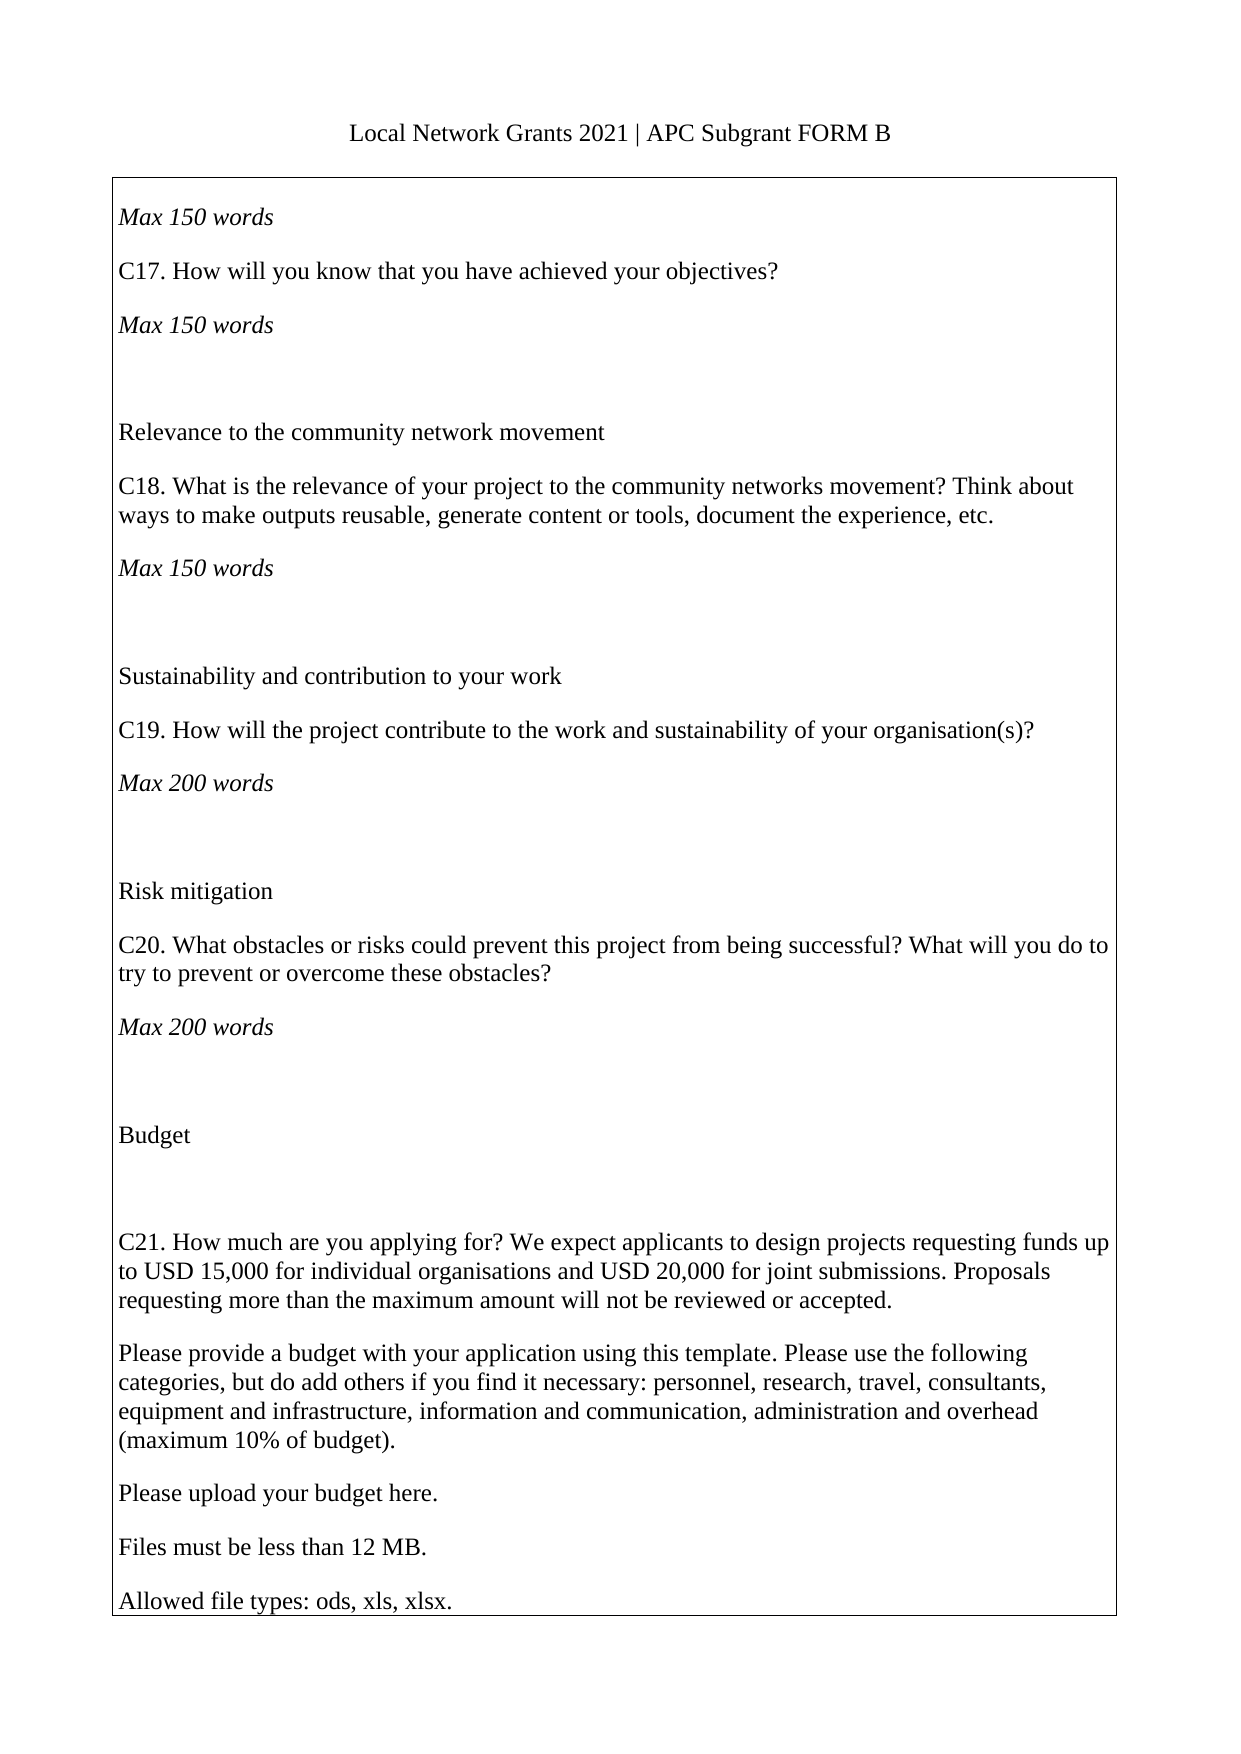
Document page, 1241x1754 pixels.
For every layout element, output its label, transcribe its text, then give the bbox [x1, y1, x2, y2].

table_header Form B: Call for Local Network Grants What this is about The Local Networks 2021 Grant programme aims to support digital inclusion activities or projects that specifically contribute towards the implementation and sustainability of new community networks (CNs), expansion and replication of existing CNs or increasing the awareness about CNs generally. Support will focus on three areas: 1) technology, innovation and development; 2) gender and women’s participation; and 3) enabling policy and regulatory frameworks. These grants are made possible through funding from the Swedish International Development Cooperation Agency (Sida) as part of the following project: Connecting the unconnected: Supporting community networks and other community-based connectivity initiatives. The overall objective is to support existing and emerging community-led projects and initiatives, and community network builders and digital access advocates that are linked to technological innovation and appropriation, gender and women’s participation, community-led processes, and policy-related aspects of CNs. Additionally, we are looking for ways to increase the resilience of CNs during the ongoing global pandemic and thereby strengthen critical social and physical infrastructure for communities and civil society in a sustainable way. The three primary focus areas are briefly described below. Please note that the examples given are are not exhaustive and proposals for deployments of innovative and socially relevant technologies are welcome. Focus Area 1: Technology, Innovation and Development – Support in this category seeks to enable a more sustainable community network environment, with an emphasis on the technology and deployment models that CNs use. To create such an environment, we are interested in proposals that explore the following: a) ways to overcome technical barriers facing local community networks; b) improved access to spectrum and new technologies that make efficient use of different parts of the spectrum; c) active fostering of diversity; and d) providing approaches to increase community resilience, such as incorporating environmental sustainability (e.g. alternative energy sources or sensor networks monitoring pollution or extractive industries) or social justice perspectives. Potential project topic areas include demonstration and testing of: Long distance connectivity links for remote community networks, such as LoRa (long range), shortwave/high frequency (HF) radio and WiLD (WiFi for long distance) radio links; Alternative local network/first-mile technologies such as fibre, GSM/LTE, open source in-house wireless data centre prototyping and sensor networks, as examples; Local services and server implementations, especially using low-cost single board computers such as the Raspberry Pi, captive portals, non-literate services, education and learning management systems (LMS), local voice calls and audio/video streaming for local radio/TV; Frugal technologies and innovation with an environmental justice lens such as reuse and repurposing of technology and the use of alternative energies and local materials; Technology that supports specific local community networks with applications for people with disabilities; Solutions and support for people in situations of forced or unintended migration, human rights and land rights defenders. Internet and cloud services for community networks. There is a potential for shared cloud services and secure services for community networks whereby arrangements are made around sharing the cost of hosting public-facing online services, including web sites, Voice over IP Protocol (VoIP) services, off-site backups, etc.; Documentation of new institutional/operating models and analytical studies that compare different approaches to operating community networks sustainably. Focus Area 2: Gender and Women’s Participation Women continue to be pushed to the sidelines in digital technology under patriarchy, including in CNs. Feminists and women engaging in digital technology and CNs report that technology tends to be placed at the centre, with men tending to dominate the narrative of needs, resulting in womens’ voices being dismissed or diminished. Recent reports about the COVID-19 pandemic also indicate that women, especially ones in rural or disadvantaged economic urban spaces, are the ones most affected by this crisis. This granting priority area aims to centre the relational aspect of CNs and specifically looks to honour the unpaid labour that women uphold, such as community-oriented practices, care responses and creative outlets in the context of COVID-19. It is also aimed to encourage broader thinking of gender and CNs through deconstructing performances of patriarchy and masculinities in the CN and digital sphere. This fund seeks to amplify the voices of women in CNs and help them to connect with each other and with other feminist initiatives. We will support projects that deconstruct social norms and creatively bypass barriers to access for women, gender-diverse and queer people. Funding will support women and communities who are conducting community-led or community-participatory gender analysis around CNs. Issues identified for further exploration include: COVID-19, women and CNs – CNs can address specific issues that are impacting women in the times of COVID-19. These issues include, but are not limited to, gender-based violence, digital safety and security, and safer communities; Impact of CNs on women and girls – Explore CN solutions that are specific to issues that are impacting young women and girls who are confined to their homes, do not have access to online services for education or health, or are forced out of schools and are not able to access school systems and educational services because of the COVID-19 pandemic; The feminist principles of CNs – We encourage projects that address the relationship of community networks to the Feminist Principles of the Internet (FPIs). Are there similarities or places where they do no not meet? How is feminism practiced in CNs? Gendered CN policy and regulation – Groups looking to embed the applications of FPIs in spaces of policy and regulation; Masculinities and CNs – To encourage men in CNs to take on projects that explore and address the effects of masculinities, its performances and manifestations on men, women and their communities; Values of technology and CNs – Engage in the process of tech design from an embodied perspective, whether it is related to gender, the physical environment or the social environment. Focus Area 3: Enabling Policy and Regulatory Frameworks Achieving acknowledgment, status and formal recognition of community networks through policy and regulatory frameworks is an essential next step in the growth of community networks. Many community networks have avoided addressing regulatory issues, which may allow them to exist cost-effectively, but can fail to establish fertile ground for others to follow, and also potentially forecloses options to access financial resources such as Universal Service Funds. Further, spectrum access regulations are often geared toward larger operators leaving community networks with very limited or expensive access to spectrum. Policy and regulation that acknowledges and empowers community networks in these areas is needed in order to enable their growth and replication beyond the pilot/pioneer stage. These grants will provide support to: Analyse existing regional or national policy and regulatory frameworks that impact CNs in the global South; Take advantage of opportunities to intervene in policy and regulatory processes, particularly during calls for input by regulators or government; Public interventions (e.g. OpEds) in newspapers and other wider media to support policy and regulation work for the existing peer learning network and other CNs; Community-led efforts to create alternative, locally-grounded self-regulation schemes; Identification of opportunities to use Universal Service Funds and other financing instruments to support startup and expansion of CNs; Identification of opportunities to use litigation or other legal tools at national or regional level to further the aims of CNs. The call is open for all initiatives and projects directly working on or with existing or new community networks. The total amount available is USD 160,000 to applicants in the global South and countries listed as Official Development Assistance (ODA) recipients by the Development Assistance Committee (DAC) of the Organisation for Economic Co-operation and Development (OECD). The maximum amount requested per project can be USD 15,000 for individual organisations and projects working within one country, and USD 20,000 for joint submissions. Joint submissions will only be accepted if they include organisations from more than one country or region (i.e. Latin America, Africa, Asia) that are seeking to create partnerships, share learning, develop new technology, etc. There is additional value placed on the selection of the project if you have other sources of funding to complement these funds. Timeline Applications submission deadline: 30 April 2021 Project selected for funding by: 31 May 2021 Start date for projects: 15 June 2021 Maximum end date for project implementation: 15 June 2022 (maximum project length is 12 months) Values and priorities you should consider We would like to point out that we especially encourage applications in any of the three focus areas above to use an intersectional feminist approach or work on challenging hetero-patriarchy and cis-masculinities. In this respect, priority will be given to initiatives led by women and other socially excluded groups such as queer, trans, gender-diverse persons and sex workers. People living with disabilities, those confronting forced migration, Indigenous persons and traditional societies, as well as groups working on climate justice and protecting land rights, are also encouraged to apply, especially those groups using innovative and eco-informed models for sustainability. Projects will be selected based on the extent to which they align with one or more of the following criteria: Propose collaboration with partners in other continents/regions, or regional collaboration in the global South. Specifically, projects can propose an intention of collaboration with a partner in another country, either in co-development or implementation or replication/testing of the project; Address technical and/or national regulatory barriers to the replication, expansion and sustainability of bottom-up, user-governed, small-scale network operators, co-operatives and other social purpose networks that build and operate their own physical networking infrastructure; Address the intersecting issues of technology, gender power dynamics and policy, or projects that relate to the application of the feminist principles of the internet within the context of community networks; Adopt the use of Free, Libre and Open-Source (FLOSS) technologies. Propose ways to use the funding as a COVID-19 response tool, working with groups and organisations to facilitate specific, local and contextual response to their communities’ realities during the pandemic. Who can apply This is an open call for proposals from community network builders and digital access advocates. We will consider working with partners who received previous LocNet funding in 2019 and 2020 as well as new groups who wish to expand and deepen the gender, innovation and/or policy aspects of their work with community networks. How to apply Applicants should fill out the online application form addressing one or more of the three focus areas (gender, innovation and/or policy) mentioned above. Applicants can also propose other kinds of interventions that they identify and can justify within the framework of this funding support. In all cases, applicants are requested to suggest how the project is a strategic contribution to the community networks movement. You can use this document to prepare your application before uploading to the online form. Please use the budget template for your budget. In order to avoid losing your content, it is highly recommended that you develop your proposal off-line (e.g. using the above-referenced forms), and only once you are done, copy the content into the online form. Make sure to keep your local copy as a backup. If you have difficulty using the online form, you may email your submission to: locnet.grants@apc.org Deadline for Applications Applications that are submitted after 30 April 2021 will not be considered. If you have any questions or need clarification, please contact locnet.grants@apc.org We can receive questions and requests for clarifications in English, Spanish, French and Portuguese Templates and form fields A: Contact information A1: Contact information of two institutional representative(s) of your organisation First Name Last Name Email Phone Number (including country code and area code) Country(s) Role in the project First Name Last Name Email Phone Number (including country code and area code) Country(s) Role in the project B. Information about the application B1. Project title B2. Organisation(s) implementing the project Important: If this is a joint proposal, the lead organisation applies but mentions the partnership. B3. Project partner (if applicable) B4. Name of project leader(s) acting as primary contact(s) B5. Brief project description Maximum 100 words B6. Project duration planned (estimate) Earliest start date is 15 June 2021. Projects must be completed within 12 months with a deadline of 15 June 2022. Start Date to: End Date B6. List the countries where the project will be implemented. C. Information about your project proposal C1. Which of the three focus areas does your project address? (select one or more from list) ( ) Focus Area 1: Technology, Innovation and Development ( ) Focus Area 2: Gender and Women’s Participation ( ) Focus Area 3: Enabling Policy and Regulatory Frameworks Describe how you think your project will contribute to the focus area(s) you selected in section C1 above. Maximum 300 words Problem or challenge C2. What problem or challenge of a group of people, community, country and/or region will you be addressing in this project? Maximum 250 words Objectives C3. What is/are the main goal(s) and/or objective(s) of your project? (3 objectives max.) How is your project relevant to the problem or challenge you described in question C2? Maximum 300 words Expected change C4. At the end of the project, what do you expect will have happened or changed? What impact will have been achieved? Maximum 150 words Beneficiaries C5. Beneficiaries: Who will benefit (directly and indirectly) from this project? Please explain how the project expresses their needs/goals, how they will benefit and what changes it will bring to their lives. Maximum 250 words Project Activities and Outputs Provide a brief summary of the proposed activities of the project. Activities can be, for example: policy advocacy, gender research, documentation, networking and movement building, development, adaptation or roll-out of technologies, building/testing sustainability models, capacity building, content creation and communications. For each activity, identify what outputs will be produced. C6. Describe all the activities that you will carry out in your project. For each, list the outputs (deliverables) and the expected start and end dates. Example: C7. Gender component: You need to clearly address gender-related issues in your project. This includes gender or power dynamics, gendered policy activities or exploration of the FPIs in relation to community networks. Please describe how it will include and transform the lives of women and girls and other socially excluded groups such as queer, trans, gender-diverse persons and sex workers. Max 200 words C8. People living with disabilities: Does your project include people living with disabilities as leaders or beneficiaries? If yes, tell us how they will be involved and what changes you expect. Max 150 words C9. Indigenous people and climate informed groups: Are Indigenous leaders, persons of traditional societies or its beneficiaries part of your project? Does the project involve groups working on climate justice and those protecting land rights? If yes to either or both, tell us how they will be involved and what changes you expect. Max 150 words C10. Overcoming barriers: Does your project address technical and/or national regulatory barriers to the replication, expansion and sustainability of bottom-up, user-governed, small-scale network operators, co-operatives and other social purpose networks that build and operate their own physical networking infrastructure? Max 150 words C11. In what ways does the project adopt the use of Free, Libre and Open-Source (FLOSS) technologies? Max 150 words C12. If relevant, how does the project propose ways to respond to the COVID-19 pandemic in ways that facilitate specific, local and community-driven contextual responses. Max 150 words Available capacity and partnerships C13. Please describe the relevant experience and capacity your organisation has to undertake this project. Please tell us about similar experiences, past projects and other related activities. Include links if relevant. What are the current skills and resources that the organisation has to carry out this project? Max 250 words C14. Does the project have plans for collaboration with partners in other continents/regions, or regional collaboration in the global South? If so, what are these plans? Max 100 words Project Monitoring, Evaluation and Learning C15. How will you monitor and evaluate the implementation and outcomes of the project? Max 150 words C16. What do you expect to learn from this project? What are your learning goals? Please also reflect on what can become shared learning for other CNs. Max 150 words C17. How will you know that you have achieved your objectives? Max 150 words Relevance to the community network movement C18. What is the relevance of your project to the community networks movement? Think about ways to make outputs reusable, generate content or tools, document the experience, etc. Max 150 words Sustainability and contribution to your work C19. How will the project contribute to the work and sustainability of your organisation(s)? Max 200 words Risk mitigation C20. What obstacles or risks could prevent this project from being successful? What will you do to try to prevent or overcome these obstacles? Max 200 words Budget C21. How much are you applying for? We expect applicants to design projects requesting funds up to USD 15,000 for individual organisations and USD 20,000 for joint submissions. Proposals requesting more than the maximum amount will not be reviewed or accepted. Please provide a budget with your application using this template. Please use the following categories, but do add others if you find it necessary: personnel, research, travel, consultants, equipment and infrastructure, information and communication, administration and overhead (maximum 10% of budget). Please upload your budget here. Files must be less than 12 MB. Allowed file types: ods, xls, xlsx. Please use the budget template for your budget. C22. Please describe the types of support, beyond funding, that you would like to receive from APC and the LocNet project during the implementation of this project. For example you might need support for advocacy, communications, project management, financial reporting, narrative reporting, technical support, etc. Max 100 words [113, 178, 1116, 1615]
